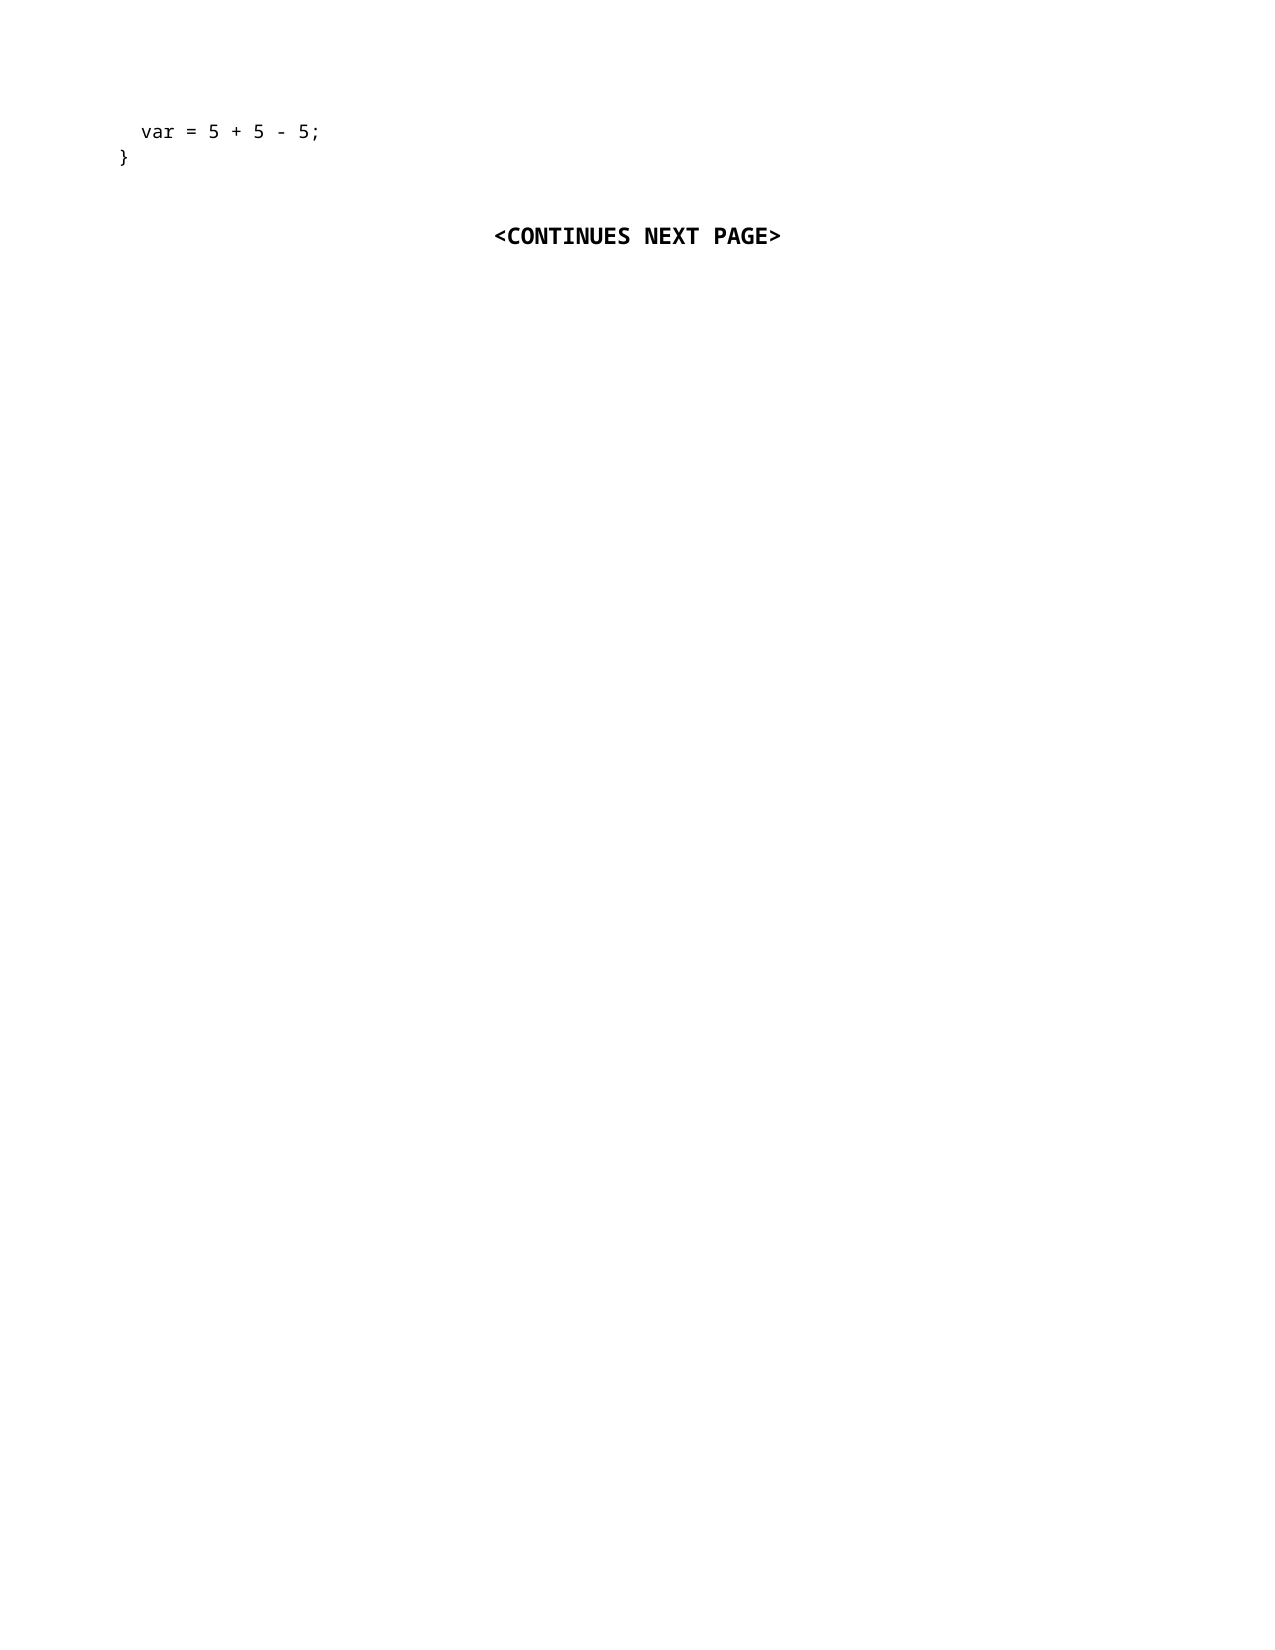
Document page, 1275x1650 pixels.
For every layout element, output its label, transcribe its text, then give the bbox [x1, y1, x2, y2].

text var = 5 + 5 - 5; [118, 118, 1157, 144]
text } [118, 144, 1157, 169]
text <CONTINUES NEXT PAGE> [118, 220, 1157, 251]
